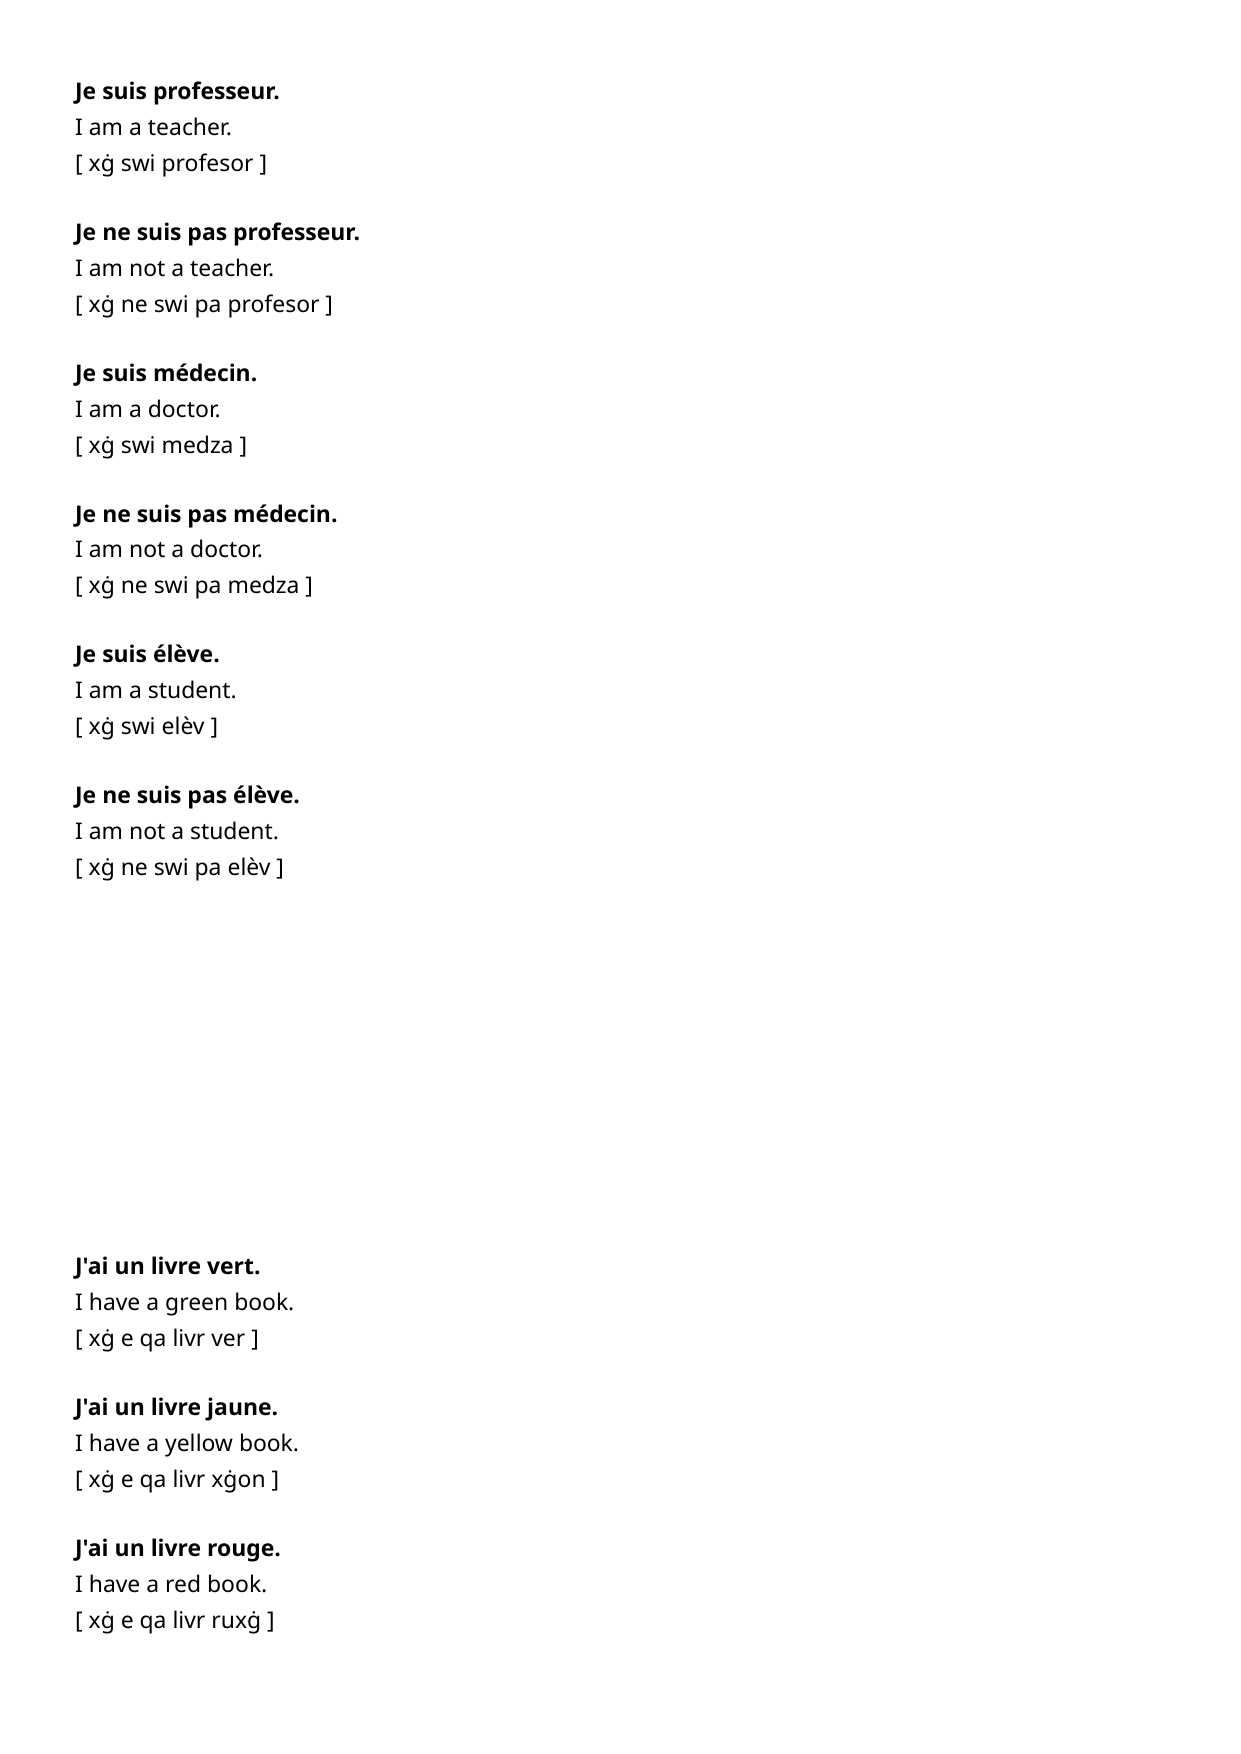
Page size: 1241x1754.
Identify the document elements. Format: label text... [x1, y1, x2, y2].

text Je ne suis pas médecin. I am not a doctor. [ xġ ne swi pa medza ] [75, 497, 1165, 601]
text Je ne suis pas élève. I am not a student. [ xġ ne swi pa elèv ] [75, 779, 1165, 882]
text J'ai un livre jaune. I have a yellow book. [ xġ e qa livr xġon ] [75, 1391, 1165, 1494]
text J'ai un livre rouge. I have a red book. [ xġ e qa livr ruxġ ] [75, 1532, 1165, 1635]
text Je suis professeur. I am a teacher. [ xġ swi profesor ] [75, 75, 1165, 178]
text Je suis médecin. I am a doctor. [ xġ swi medza ] [75, 357, 1165, 460]
text Je ne suis pas professeur. I am not a teacher. [ xġ ne swi pa profesor ] [75, 216, 1165, 319]
text J'ai un livre vert. I have a green book. [ xġ e qa livr ver ] [75, 1250, 1165, 1353]
text Je suis élève. I am a student. [ xġ swi elèv ] [75, 638, 1165, 741]
